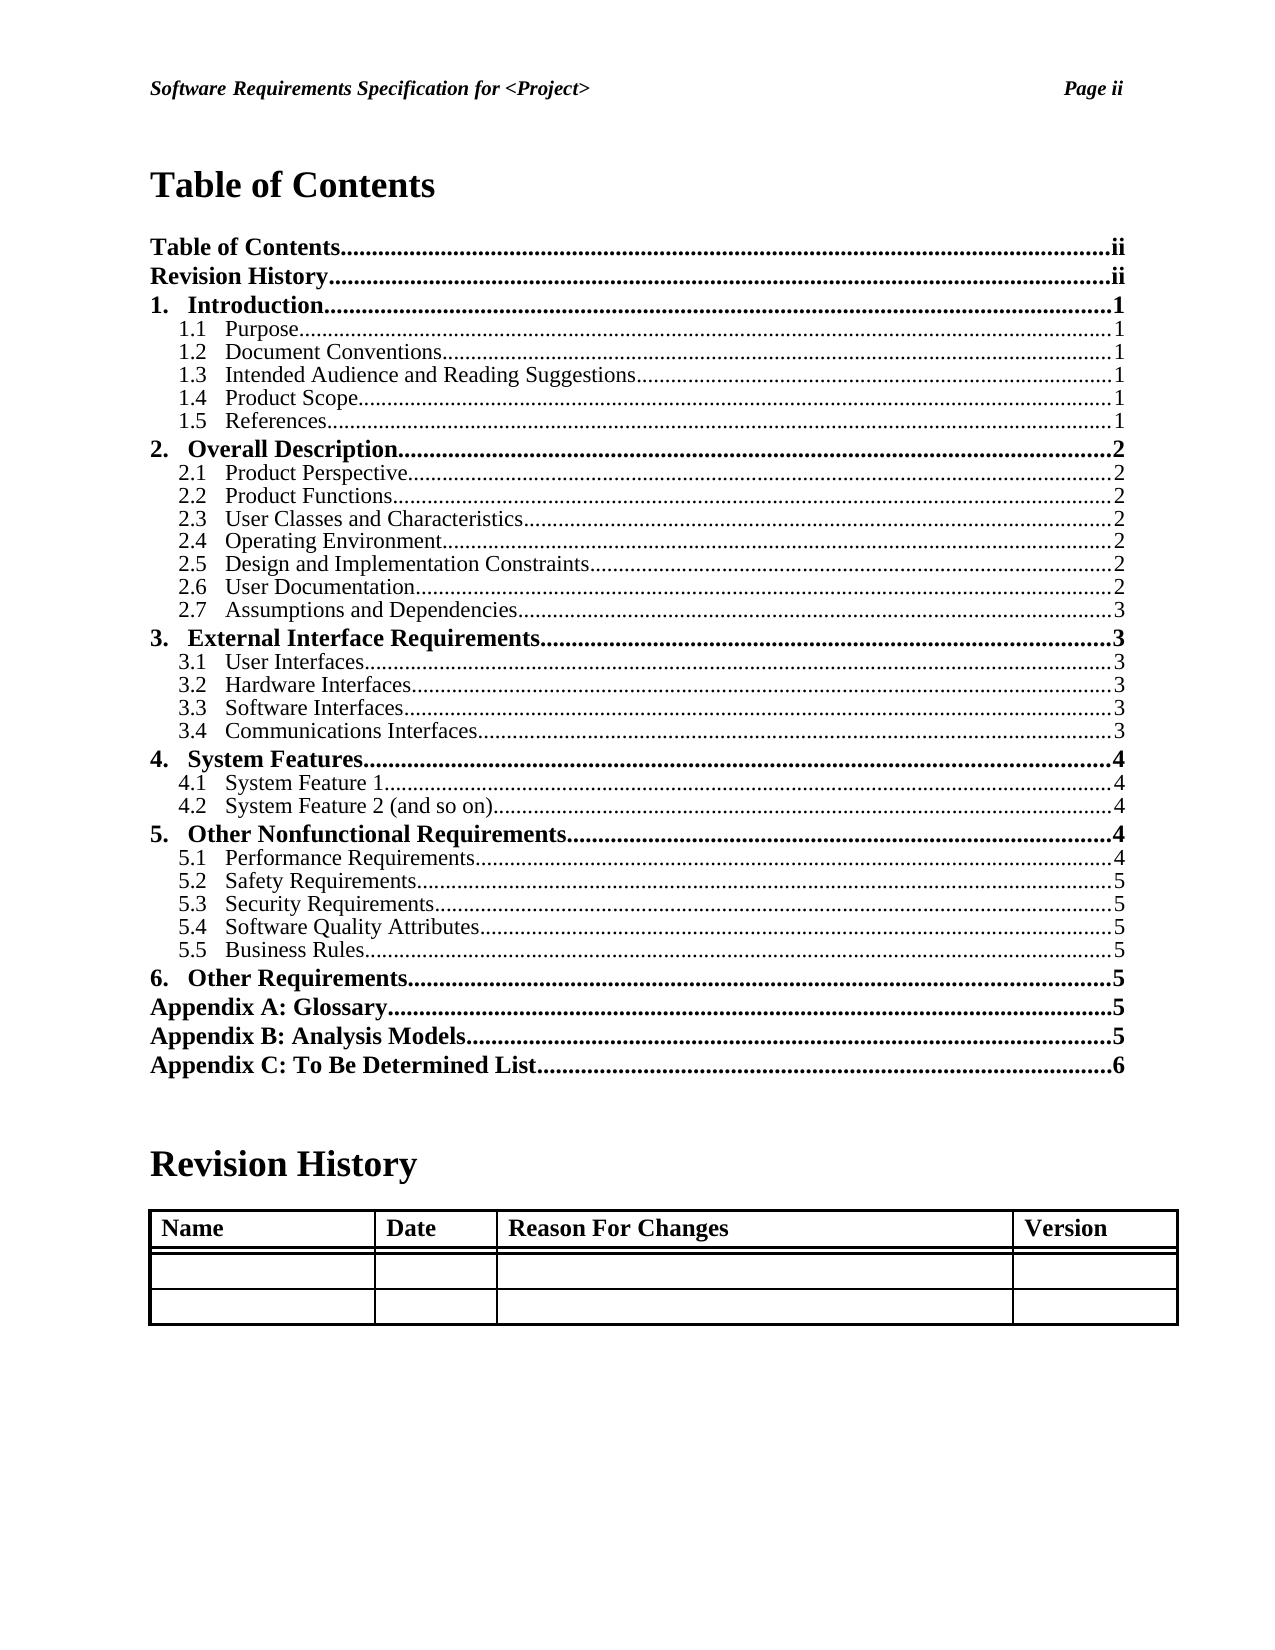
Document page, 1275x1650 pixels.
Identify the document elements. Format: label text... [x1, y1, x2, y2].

text 1. Introduction 1 [150, 295, 1125, 318]
text 6. Other Requirements 5 [150, 968, 1125, 991]
table_cell [1014, 1290, 1176, 1323]
text 4. System Features 4 [150, 749, 1125, 772]
text 2.1 Product Perspective 2 [178, 462, 1125, 485]
text 1.1 Purpose 1 [178, 318, 1125, 341]
table_header Version [1014, 1212, 1176, 1246]
text 5.3 Security Requirements 5 [178, 893, 1125, 916]
text Appendix A: Glossary 5 [150, 997, 1125, 1020]
text 3.3 Software Interfaces 3 [178, 697, 1125, 720]
text 4.2 System Feature 2 (and so on) 4 [178, 795, 1125, 818]
table_header Date [376, 1212, 496, 1246]
text 2. Overall Description 2 [150, 439, 1125, 462]
text 3.1 User Interfaces 3 [178, 651, 1125, 674]
table_header Name [152, 1212, 374, 1246]
text 3.2 Hardware Interfaces 3 [178, 674, 1125, 697]
table_cell [152, 1255, 374, 1288]
table_cell [376, 1290, 496, 1323]
text 2.7 Assumptions and Dependencies 3 [178, 599, 1125, 622]
text 1.2 Document Conventions 1 [178, 341, 1125, 364]
text 2.3 User Classes and Characteristics 2 [178, 508, 1125, 531]
table_cell [152, 1290, 374, 1323]
text 3. External Interface Requirements 3 [150, 628, 1125, 651]
text 5. Other Nonfunctional Requirements 4 [150, 824, 1125, 847]
text 5.4 Software Quality Attributes 5 [178, 916, 1125, 939]
table_cell [498, 1255, 1012, 1288]
table_header Reason For Changes [498, 1212, 1012, 1246]
text Appendix B: Analysis Models 5 [150, 1026, 1125, 1049]
text 1.3 Intended Audience and Reading Suggestions 1 [178, 364, 1125, 387]
text 3.4 Communications Interfaces 3 [178, 720, 1125, 743]
table_cell [1014, 1255, 1176, 1288]
table_cell [376, 1255, 496, 1288]
text 1.4 Product Scope 1 [178, 387, 1125, 410]
text 4.1 System Feature 1 4 [178, 772, 1125, 795]
text 1.5 References 1 [178, 410, 1125, 433]
text 2.2 Product Functions 2 [178, 485, 1125, 508]
text 2.5 Design and Implementation Constraints 2 [178, 553, 1125, 576]
text 5.1 Performance Requirements 4 [178, 847, 1125, 870]
table_cell [498, 1290, 1012, 1323]
text 2.4 Operating Environment 2 [178, 531, 1125, 553]
text 2.6 User Documentation 2 [178, 576, 1125, 599]
text Revision History [150, 1141, 1125, 1184]
text 5.2 Safety Requirements 5 [178, 870, 1125, 893]
text Appendix C: To Be Determined List 6 [150, 1056, 1125, 1078]
text Revision History ii [150, 266, 1125, 289]
text Table of Contents [150, 162, 1125, 206]
text 5.5 Business Rules 5 [178, 939, 1125, 962]
text Table of Contents ii [150, 237, 1125, 260]
